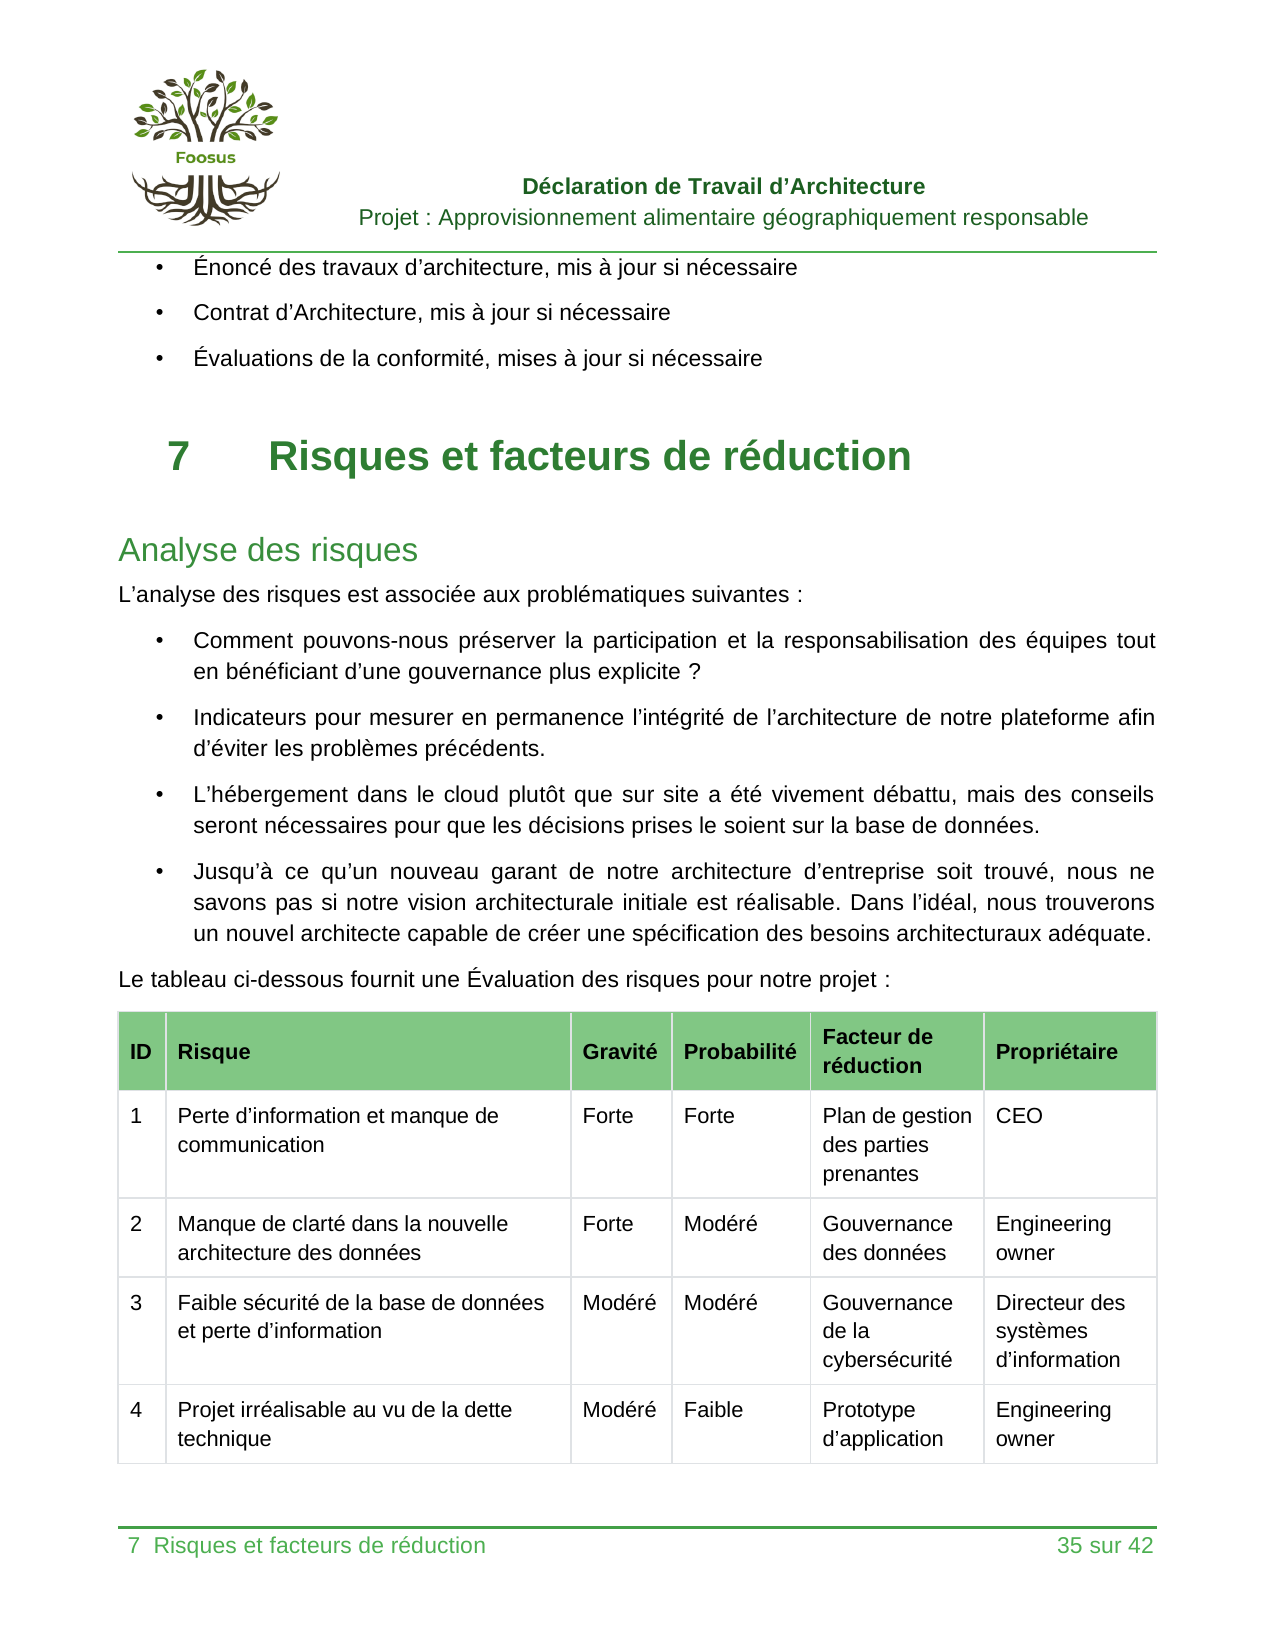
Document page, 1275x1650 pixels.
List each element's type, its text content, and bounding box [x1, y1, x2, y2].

table_cell Engineering owner [985, 1199, 1156, 1276]
list Comment pouvons-nous préserver la participation et la responsabilisation des équipes tout en bénéficiant d’une gouvernance plus explicite ? [156, 626, 1157, 685]
table_cell CEO [985, 1091, 1156, 1197]
table_cell 2 [119, 1199, 165, 1276]
table_cell Forte [673, 1091, 810, 1197]
list Évaluations de la conformité, mises à jour si nécessaire [156, 344, 1157, 371]
text Le tableau ci-dessous fournit une Évaluation des risques pour notre projet : [118, 965, 1157, 992]
picture [123, 64, 288, 231]
table_cell 4 [119, 1385, 165, 1463]
table_header Facteur de réduction [811, 1012, 984, 1090]
subtitle Risques et facteurs de réduction [155, 432, 1157, 480]
table_cell Plan de gestion des parties prenantes [811, 1091, 983, 1197]
table_header ID [119, 1012, 166, 1090]
table_cell Perte d’information et manque de communication [167, 1091, 570, 1197]
table_cell Modéré [673, 1199, 810, 1276]
list Jusqu’à ce qu’un nouveau garant de notre architecture d’entreprise soit trouvé, nous ne savons pas si notre vision architecturale initiale est réalisable. Dans l’idéal, nous trouverons un nouvel architecte capable de créer une spécification des besoins architecturaux adéquate. [156, 857, 1157, 946]
table_cell Modéré [572, 1278, 671, 1384]
list Énoncé des travaux d’architecture, mis à jour si nécessaire [156, 253, 1157, 280]
table_cell 1 [119, 1091, 165, 1197]
table_cell Prototype d’application [811, 1385, 983, 1463]
table_header Propriétaire [985, 1012, 1156, 1090]
list Contrat d’Architecture, mis à jour si nécessaire [156, 299, 1157, 326]
text L’analyse des risques est associée aux problématiques suivantes : [118, 581, 1157, 608]
subtitle Analyse des risques [118, 530, 1157, 568]
table_cell 3 [119, 1278, 165, 1384]
table_cell Projet irréalisable au vu de la dette technique [167, 1385, 570, 1463]
table_cell Manque de clarté dans la nouvelle architecture des données [167, 1199, 570, 1276]
table_cell Modéré [572, 1385, 671, 1463]
list Indicateurs pour mesurer en permanence l’intégrité de l’architecture de notre plateforme afin d’éviter les problèmes précédents. [156, 703, 1157, 762]
table_cell Directeur des systèmes d’information [985, 1278, 1156, 1384]
table_cell Forte [572, 1199, 671, 1276]
list L’hébergement dans le cloud plutôt que sur site a été vivement débattu, mais des conseils seront nécessaires pour que les décisions prises le soient sur la base de données. [156, 780, 1157, 838]
table_cell Modéré [673, 1278, 810, 1384]
table_header Gravité [572, 1012, 672, 1090]
table_cell Faible sécurité de la base de données et perte d’information [167, 1278, 570, 1384]
table_cell Gouvernance de la cybersécurité [811, 1278, 983, 1384]
table_header Risque [167, 1012, 571, 1090]
table_cell Gouvernance des données [811, 1199, 983, 1276]
table_cell Forte [572, 1091, 671, 1197]
table_cell Engineering owner [985, 1385, 1156, 1463]
table_cell Faible [673, 1385, 810, 1463]
table_header Probabilité [673, 1012, 810, 1090]
